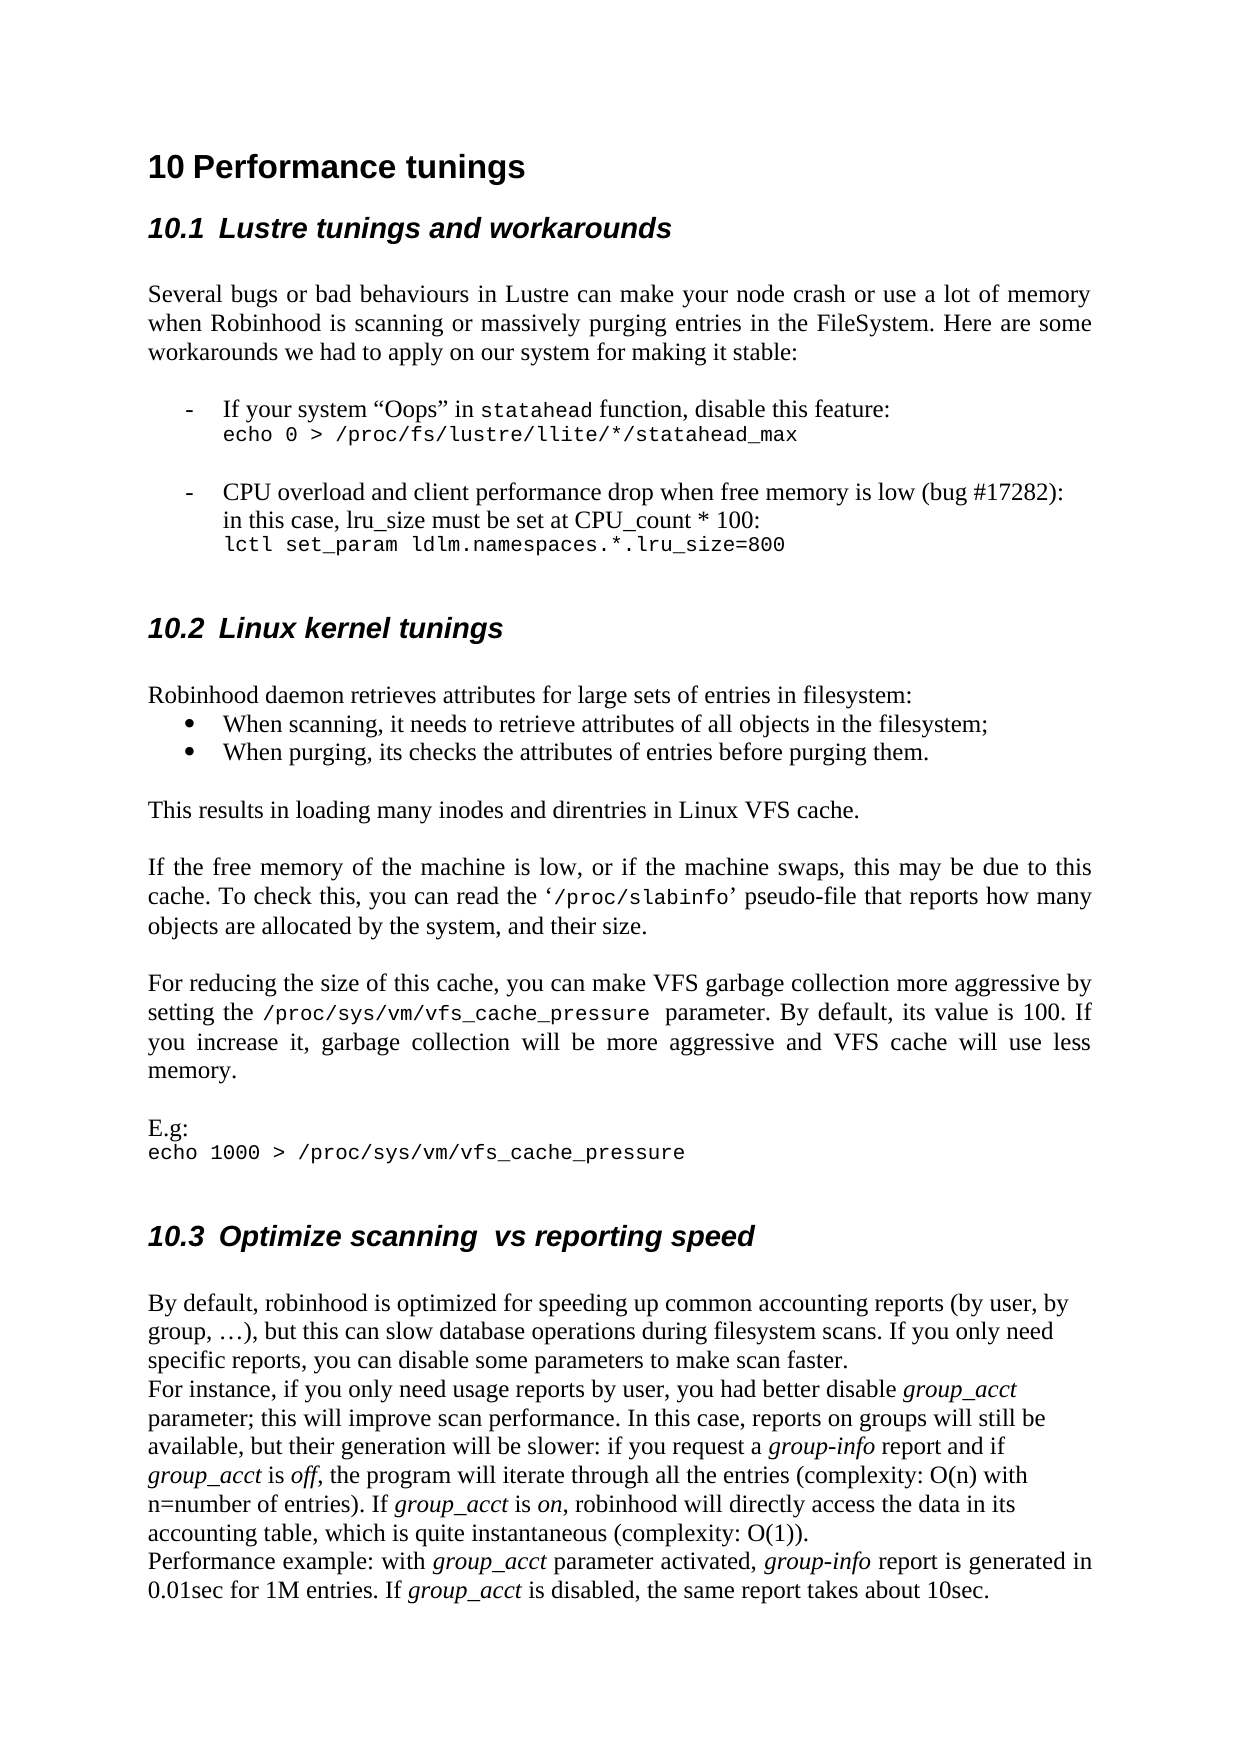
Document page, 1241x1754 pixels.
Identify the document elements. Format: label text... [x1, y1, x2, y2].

text Performance example: with group_acct parameter activated, group-info report is generated in 0.01sec for 1M entries. If group_acct is disabled, the same report takes about 10sec. [148, 1546, 1093, 1604]
list If your system “Oops” in statahead function, disable this feature: echo 0 > /proc/fs/lustre/llite/*/statahead_max [185, 394, 1093, 448]
text This results in loading many inodes and direntries in Linux VFS cache. [148, 795, 1093, 824]
text group_acct is off, the program will iterate through all the entries (complexity: O(n) with [148, 1460, 1093, 1489]
text available, but their generation will be slower: if you request a group-info report and if [148, 1431, 1093, 1460]
text Robinhood daemon retrieves attributes for large sets of entries in filesystem: [148, 680, 1093, 709]
text Several bugs or bad behaviours in Lustre can make your node crash or use a lot of memory when Robinhood is scanning or massively purging entries in the FileSystem. Here are some workarounds we had to apply on our system for making it stable: [148, 279, 1093, 366]
text accounting table, which is quite instantaneous (complexity: O(1)). [148, 1518, 1093, 1546]
subtitle Linux kernel tunings [148, 611, 1093, 645]
list When scanning, it needs to retrieve attributes of all objects in the filesystem; [185, 709, 1093, 737]
text For reducing the size of this cache, you can make VFS garbage collection more aggressive by setting the /proc/sys/vm/vfs_cache_pressure parameter. By default, its value is 100. If you increase it, garbage collection will be more aggressive and VFS cache will use less memory. [148, 968, 1093, 1084]
text By default, robinhood is optimized for speeding up common accounting reports (by user, by [148, 1288, 1093, 1316]
subtitle Optimize scanning vs reporting speed [148, 1219, 1093, 1253]
text If the free memory of the machine is low, or if the machine swaps, this may be due to this cache. To check this, you can read the ‘/proc/slabinfo’ pseudo-file that reports how many objects are allocated by the system, and their size. [148, 852, 1093, 939]
text echo 1000 > /proc/sys/vm/vfs_cache_pressure [148, 1142, 1093, 1165]
text n=number of entries). If group_acct is on, robinhood will directly access the data in its [148, 1489, 1093, 1518]
text group, …), but this can slow database operations during filesystem scans. If you only need [148, 1316, 1093, 1345]
text specific reports, you can disable some parameters to make scan faster. [148, 1345, 1093, 1374]
subtitle Lustre tunings and workarounds [148, 211, 1093, 244]
text parameter; this will improve scan performance. In this case, reports on groups will still be [148, 1403, 1093, 1431]
text For instance, if you only need usage reports by user, you had better disable group_acct [148, 1374, 1093, 1403]
text E.g: [148, 1113, 1093, 1142]
list When purging, its checks the attributes of entries before purging them. [185, 737, 1093, 766]
subtitle Performance tunings [148, 148, 1093, 186]
list CPU overload and client performance drop when free memory is low (bug #17282): in this case, lru_size must be set at CPU_count * 100: lctl set_param ldlm.namespaces.*.lru_size=800 [185, 477, 1093, 558]
